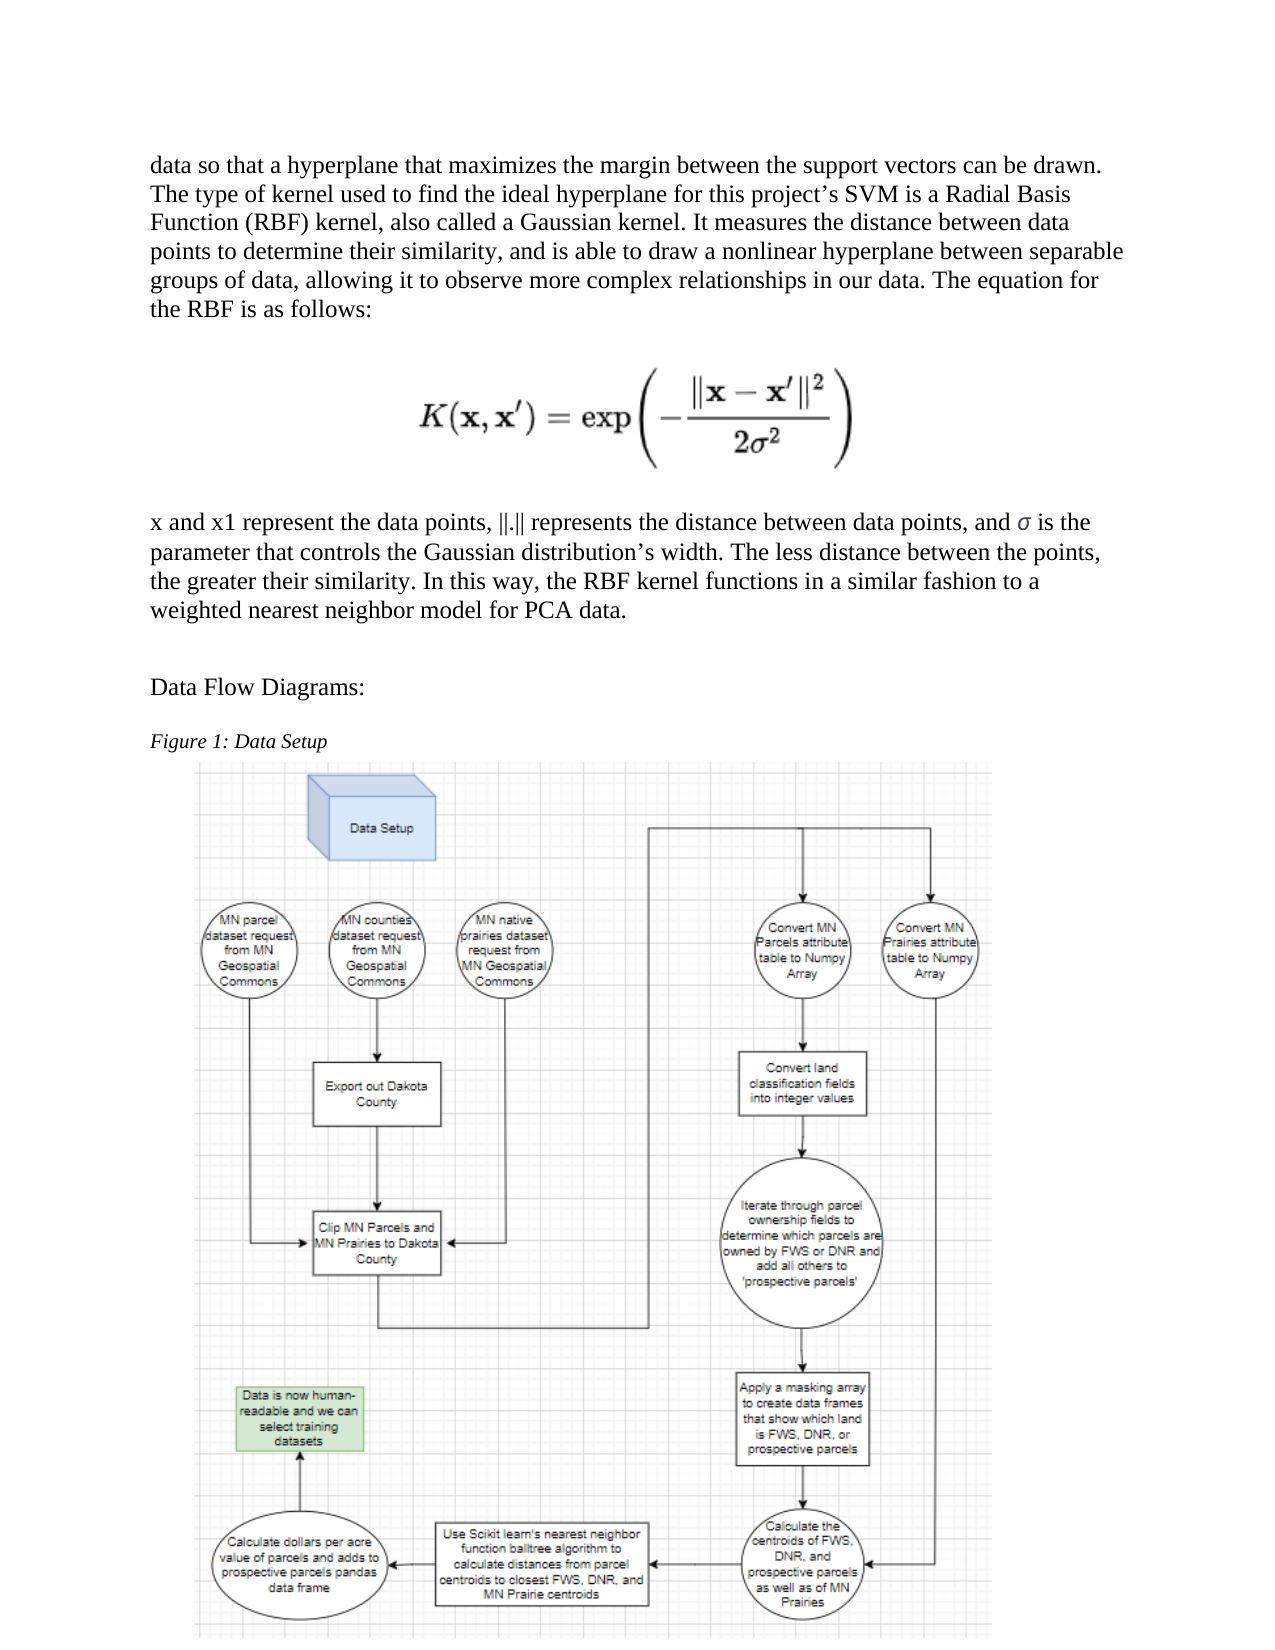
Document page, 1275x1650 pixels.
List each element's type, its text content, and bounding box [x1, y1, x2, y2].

picture [194, 762, 993, 1638]
text data so that a hyperplane that maximizes the margin between the support vectors can be drawn. The type of kernel used to find the ideal hyperplane for this project’s SVM is a Radial Basis Function (RBF) kernel, also called a Gaussian kernel. It measures the distance between data points to determine their similarity, and is able to draw a nonlinear hyperplane between separable groups of data, allowing it to observe more complex relationships in our data. The equation for the RBF is as follows: [150, 150, 1125, 322]
text Data Flow Diagrams: [150, 672, 1125, 701]
text Figure 1: Data Setup [150, 729, 1125, 753]
picture [398, 351, 877, 483]
text x and x1 represent the data points, ||.|| represents the distance between data points, and σ is the parameter that controls the Gaussian distribution’s width. The less distance between the points, the greater their similarity. In this way, the RBF kernel functions in a similar fashion to a weighted nearest neighbor model for PCA data. [150, 505, 1125, 624]
